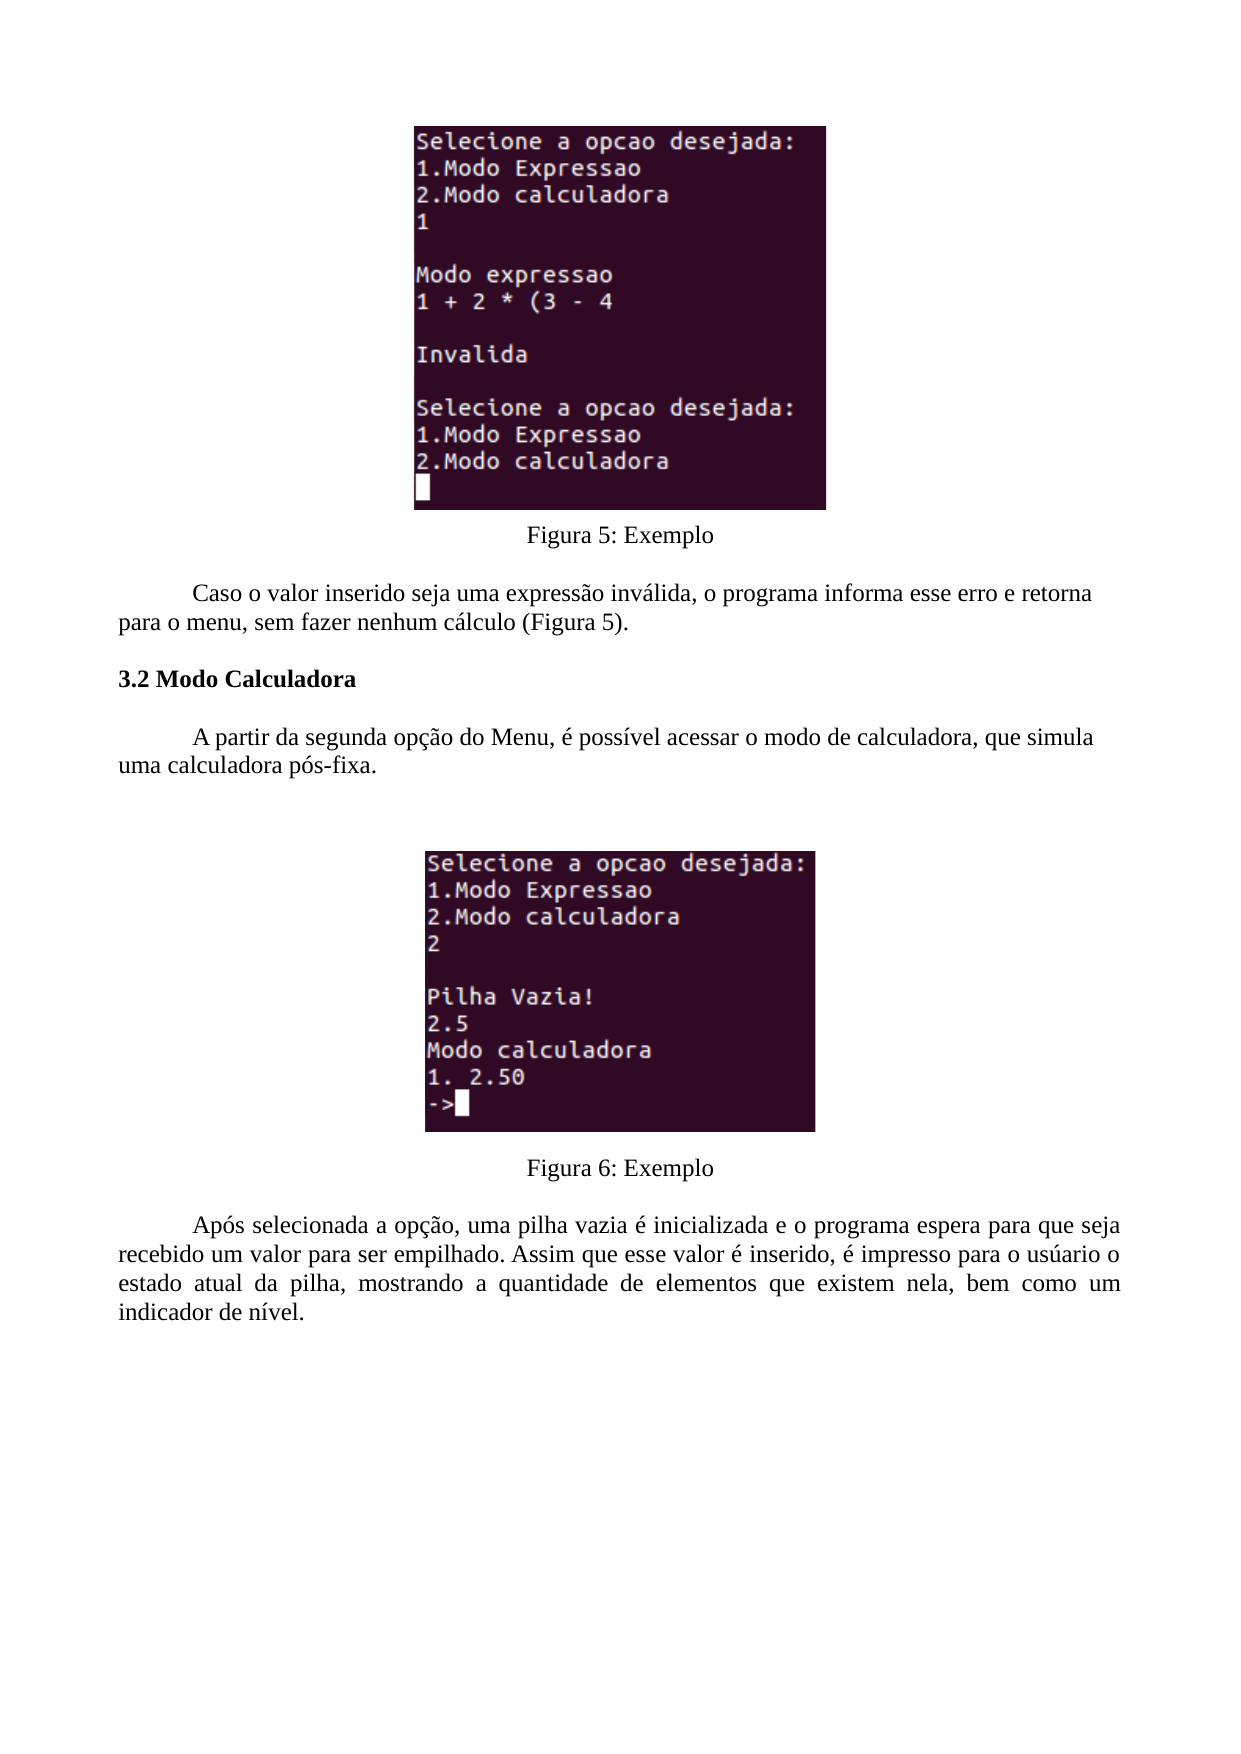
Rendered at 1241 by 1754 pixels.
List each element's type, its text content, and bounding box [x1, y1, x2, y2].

text Caso o valor inserido seja uma expressão inválida, o programa informa esse erro e retorna para o menu, sem fazer nenhum cálculo (Figura 5). [118, 578, 1122, 636]
text Após selecionada a opção, uma pilha vazia é inicializada e o programa espera para que seja recebido um valor para ser empilhado. Assim que esse valor é inserido, é impresso para o usúario o estado atual da pilha, mostrando a quantidade de elementos que existem nela, bem como um indicador de nível. [118, 1211, 1122, 1326]
picture [413, 126, 827, 510]
text 3.2 Modo Calculadora [118, 664, 1122, 693]
picture [425, 851, 816, 1132]
text Figura 5: Exemplo [118, 521, 1122, 549]
text Figura 6: Exemplo [118, 1153, 1122, 1182]
text A partir da segunda opção do Menu, é possível acessar o modo de calculadora, que simula uma calculadora pós-fixa. [118, 722, 1122, 779]
